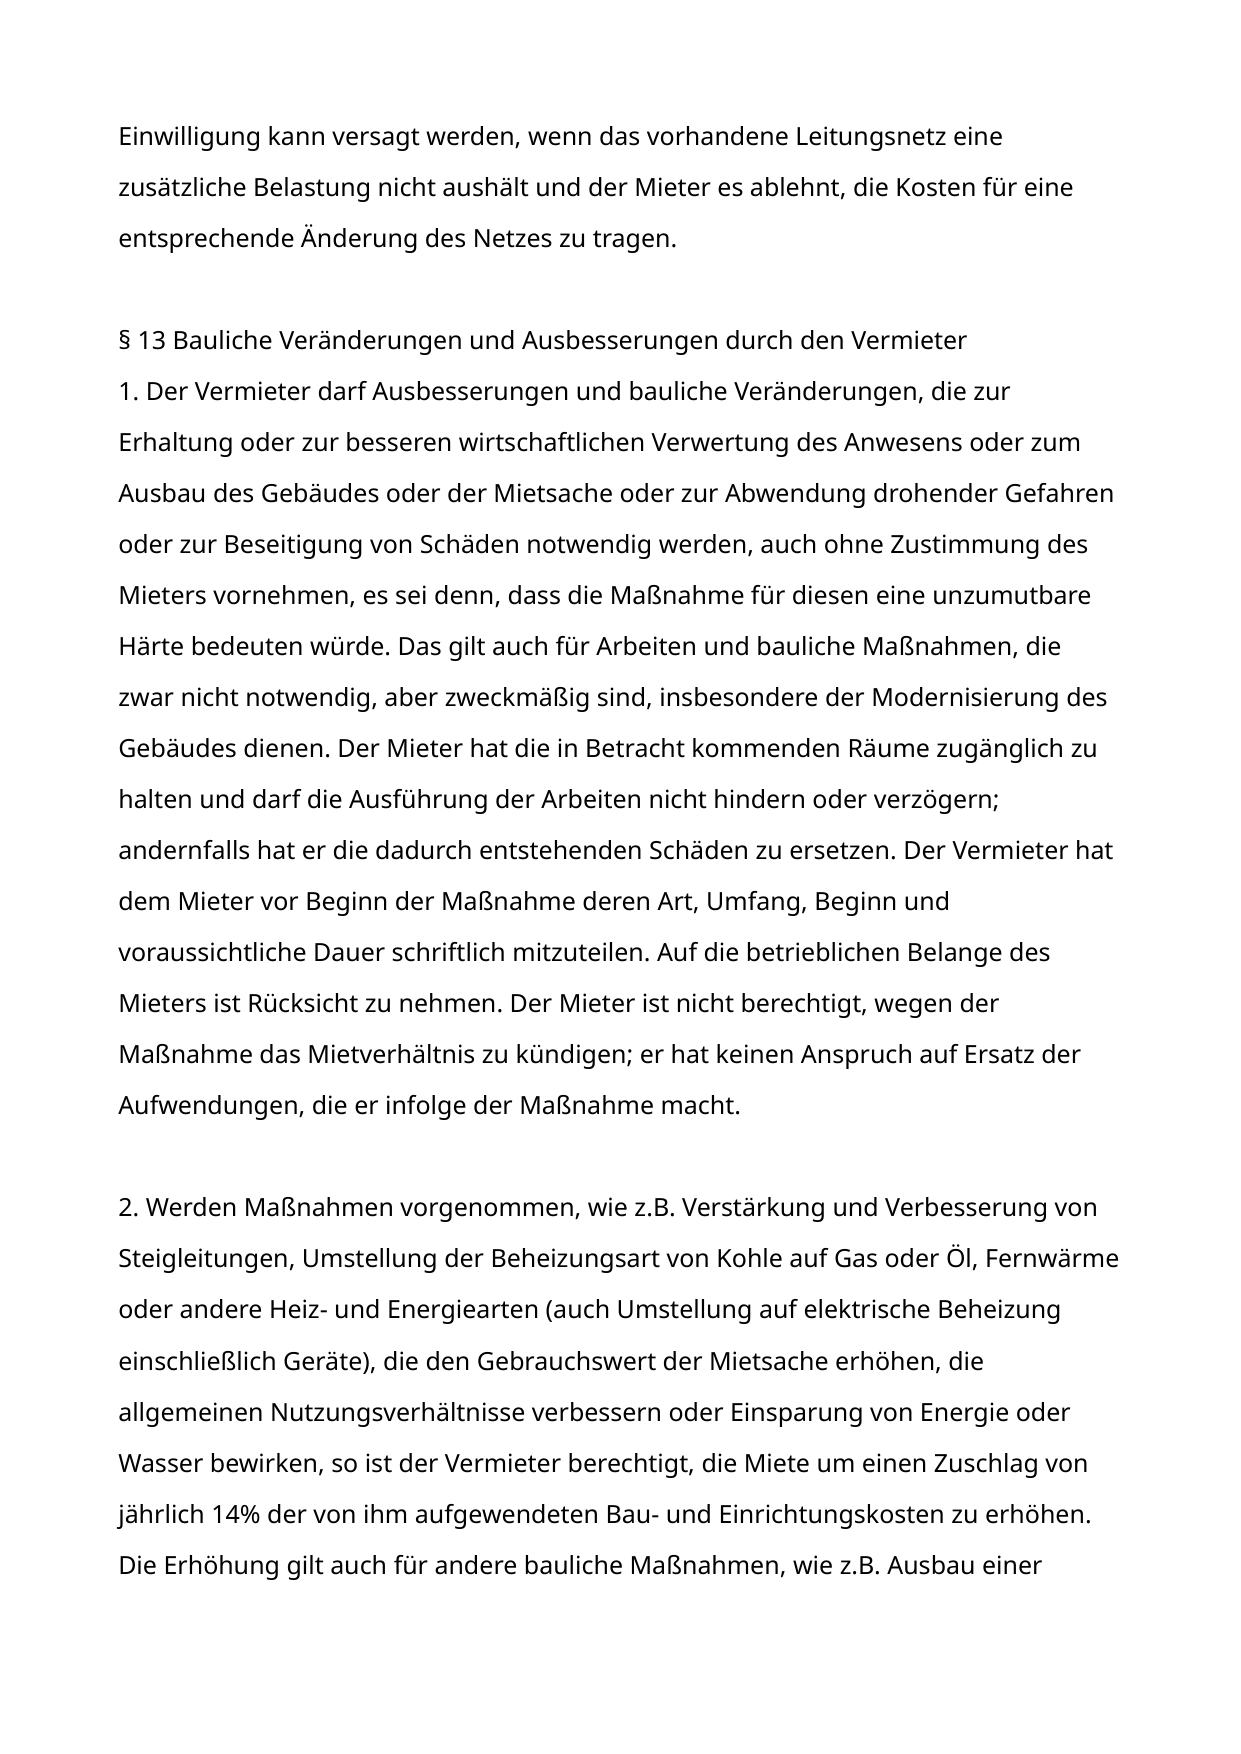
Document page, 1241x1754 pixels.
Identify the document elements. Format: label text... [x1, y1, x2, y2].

text § 13 Bauliche Veränderungen und Ausbesserungen durch den Vermieter [118, 322, 1122, 356]
text Einwilligung kann versagt werden, wenn das vorhandene Leitungsnetz eine zusätzliche Belastung nicht aushält und der Mieter es ablehnt, die Kosten für eine entsprechende Änderung des Netzes zu tragen. [118, 118, 1122, 254]
text 2. Werden Maßnahmen vorgenommen, wie z.B. Verstärkung und Verbesserung von Steigleitungen, Umstellung der Beheizungsart von Kohle auf Gas oder Öl, Fernwärme oder andere Heiz- und Energiearten (auch Umstellung auf elektrische Beheizung einschließlich Geräte), die den Gebrauchswert der Mietsache erhöhen, die allgemeinen Nutzungsverhältnisse verbessern oder Einsparung von Energie oder Wasser bewirken, so ist der Vermieter berechtigt, die Miete um einen Zuschlag von jährlich 14% der von ihm aufgewendeten Bau- und Einrichtungskosten zu erhöhen. Die Erhöhung gilt auch für andere bauliche Maßnahmen, wie z.B. Ausbau einer [118, 1190, 1122, 1581]
text 1. Der Vermieter darf Ausbesserungen und bauliche Veränderungen, die zur Erhaltung oder zur besseren wirtschaftlichen Verwertung des Anwesens oder zum Ausbau des Gebäudes oder der Mietsache oder zur Abwendung drohender Gefahren oder zur Beseitigung von Schäden notwendig werden, auch ohne Zustimmung des Mieters vornehmen, es sei denn, dass die Maßnahme für diesen eine unzumutbare Härte bedeuten würde. Das gilt auch für Arbeiten und bauliche Maßnahmen, die zwar nicht notwendig, aber zweckmäßig sind, insbesondere der Modernisierung des Gebäudes dienen. Der Mieter hat die in Betracht kommenden Räume zugänglich zu halten und darf die Ausführung der Arbeiten nicht hindern oder verzögern; andernfalls hat er die dadurch entstehenden Schäden zu ersetzen. Der Vermieter hat dem Mieter vor Beginn der Maßnahme deren Art, Umfang, Beginn und voraussichtliche Dauer schriftlich mitzuteilen. Auf die betrieblichen Belange des Mieters ist Rücksicht zu nehmen. Der Mieter ist nicht berechtigt, wegen der Maßnahme das Mietverhältnis zu kündigen; er hat keinen Anspruch auf Ersatz der Aufwendungen, die er infolge der Maßnahme macht. [118, 373, 1122, 1122]
